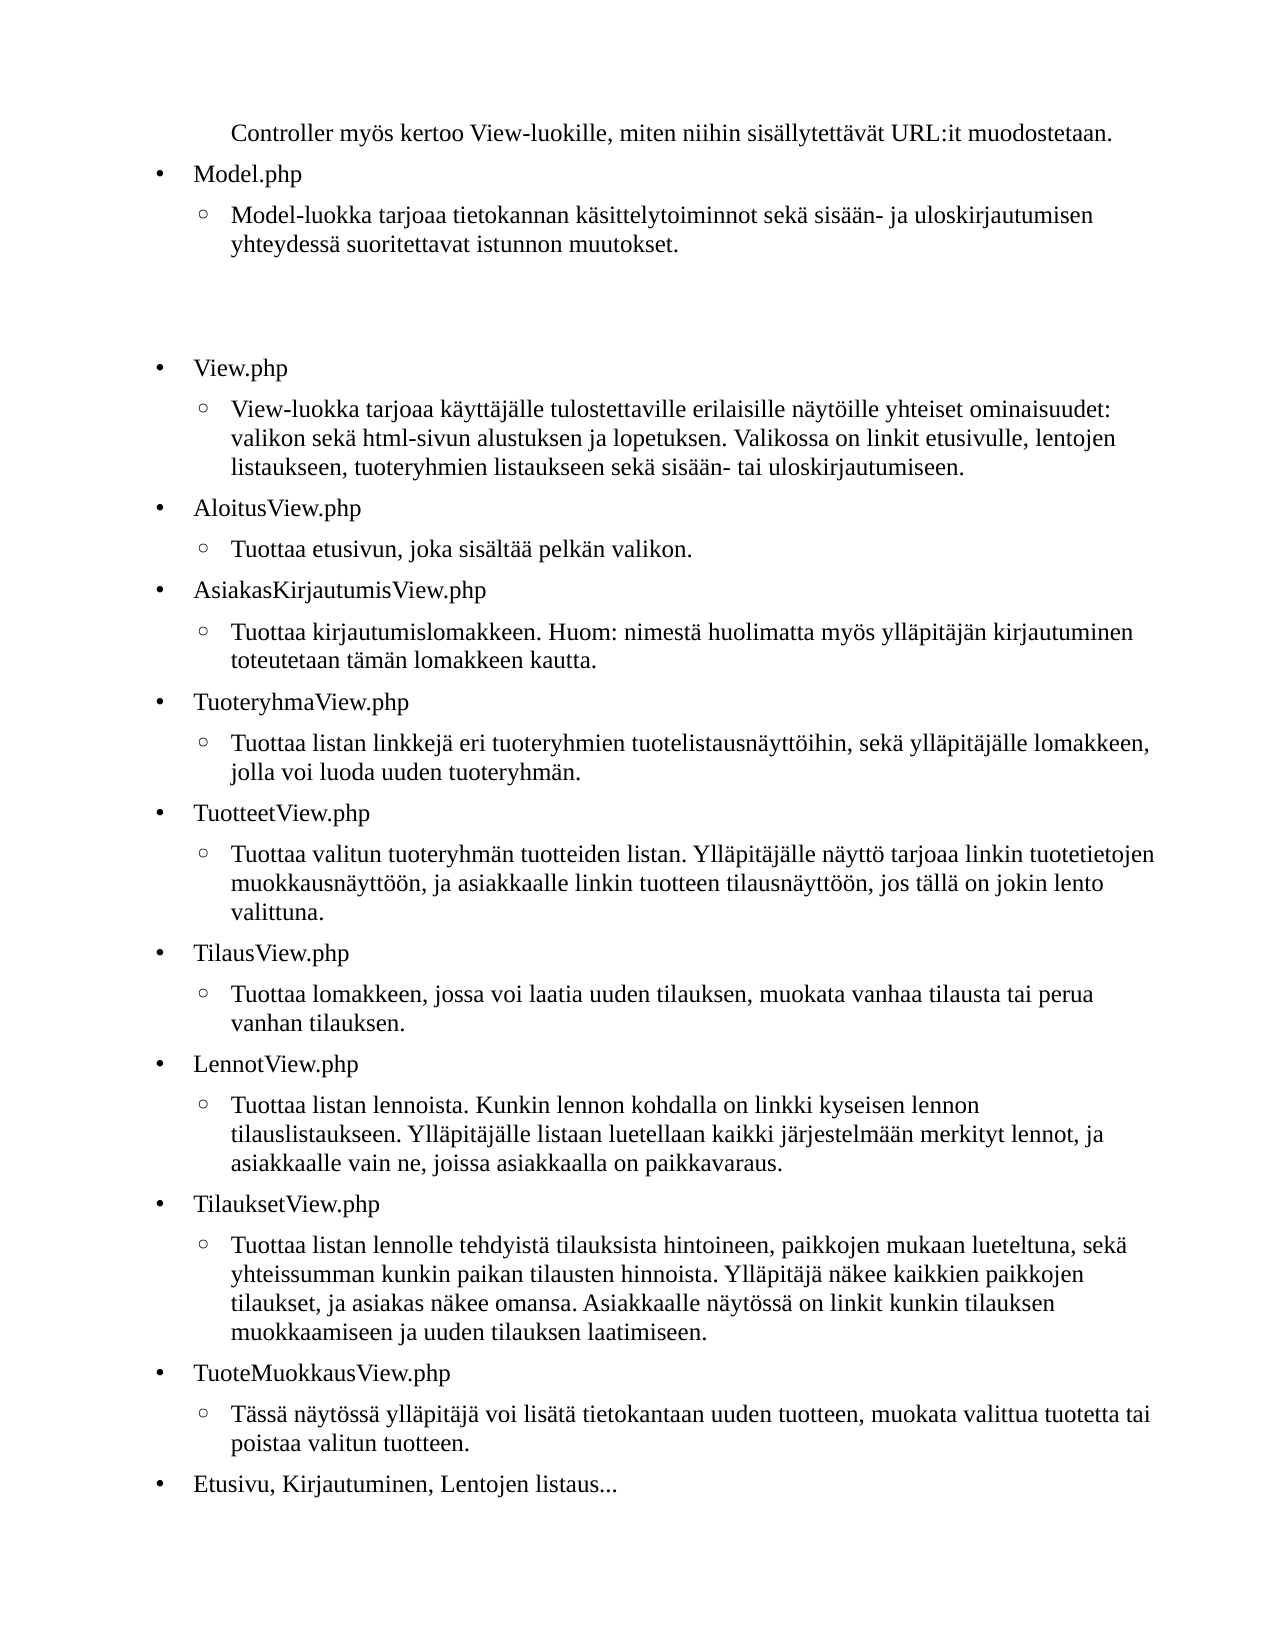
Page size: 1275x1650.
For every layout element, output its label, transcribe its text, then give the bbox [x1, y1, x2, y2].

list AsiakasKirjautumisView.php [156, 576, 1157, 604]
list View.php [156, 353, 1157, 382]
list Tuottaa etusivun, joka sisältää pelkän valikon. [193, 534, 1157, 563]
list Controller myös kertoo View-luokille, miten niihin sisällytettävät URL:it muodostetaan. [193, 118, 1157, 147]
list Tuottaa valitun tuoteryhmän tuotteiden listan. Ylläpitäjälle näyttö tarjoaa linkin tuotetietojen muokkausnäyttöön, ja asiakkaalle linkin tuotteen tilausnäyttöön, jos tällä on jokin lento valittuna. [193, 839, 1157, 926]
list Tuottaa listan lennoista. Kunkin lennon kohdalla on linkki kyseisen lennon tilauslistaukseen. Ylläpitäjälle listaan luetellaan kaikki järjestelmään merkityt lennot, ja asiakkaalle vain ne, joissa asiakkaalla on paikkavaraus. [193, 1091, 1157, 1177]
list Model-luokka tarjoaa tietokannan käsittelytoiminnot sekä sisään- ja uloskirjautumisen yhteydessä suoritettavat istunnon muutokset. [193, 201, 1157, 258]
list Model.php [156, 159, 1157, 188]
list Tuottaa kirjautumislomakkeen. Huom: nimestä huolimatta myös ylläpitäjän kirjautuminen toteutetaan tämän lomakkeen kautta. [193, 617, 1157, 674]
list TilauksetView.php [156, 1189, 1157, 1218]
list LennotView.php [156, 1049, 1157, 1078]
list Tuottaa listan linkkejä eri tuoteryhmien tuotelistausnäyttöihin, sekä ylläpitäjälle lomakkeen, jolla voi luoda uuden tuoteryhmän. [193, 728, 1157, 786]
list TuotteetView.php [156, 798, 1157, 827]
list Tuottaa listan lennolle tehdyistä tilauksista hintoineen, paikkojen mukaan lueteltuna, sekä yhteissumman kunkin paikan tilausten hinnoista. Ylläpitäjä näkee kaikkien paikkojen tilaukset, ja asiakas näkee omansa. Asiakkaalle näytössä on linkit kunkin tilauksen muokkaamiseen ja uuden tilauksen laatimiseen. [193, 1231, 1157, 1346]
list TilausView.php [156, 938, 1157, 967]
list Etusivu, Kirjautuminen, Lentojen listaus... [156, 1469, 1157, 1498]
list Tuottaa lomakkeen, jossa voi laatia uuden tilauksen, muokata vanhaa tilausta tai perua vanhan tilauksen. [193, 979, 1157, 1037]
list TuoteryhmaView.php [156, 687, 1157, 716]
list AloitusView.php [156, 493, 1157, 522]
list View-luokka tarjoaa käyttäjälle tulostettaville erilaisille näytöille yhteiset ominaisuudet: valikon sekä html-sivun alustuksen ja lopetuksen. Valikossa on linkit etusivulle, lentojen listaukseen, tuoteryhmien listaukseen sekä sisään- tai uloskirjautumiseen. [193, 394, 1157, 481]
list Tässä näytössä ylläpitäjä voi lisätä tietokantaan uuden tuotteen, muokata valittua tuotetta tai poistaa valitun tuotteen. [193, 1399, 1157, 1457]
list TuoteMuokkausView.php [156, 1358, 1157, 1387]
